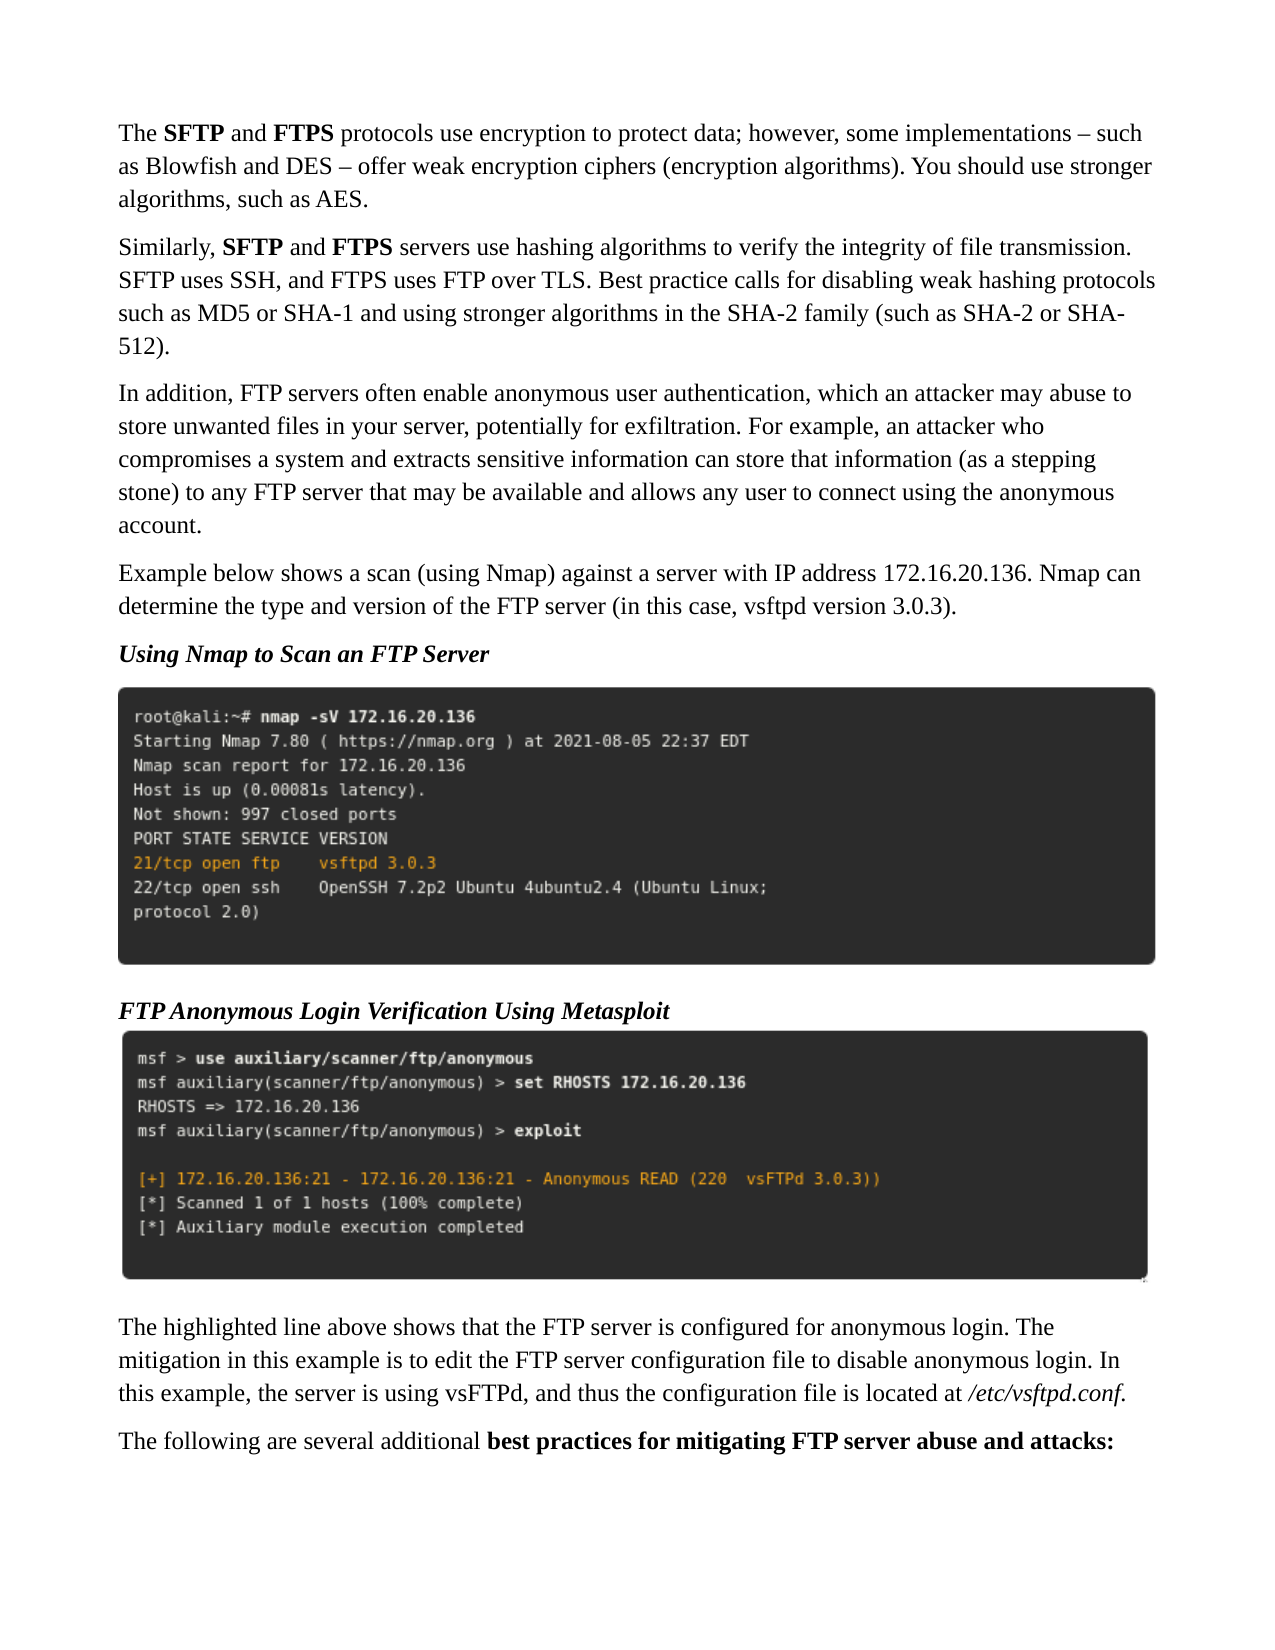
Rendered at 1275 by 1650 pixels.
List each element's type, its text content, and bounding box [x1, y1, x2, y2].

text The highlighted line above shows that the FTP server is configured for anonymous login. The mitigation in this example is to edit the FTP server configuration file to disable anonymous login. In this example, the server is using vsFTPd, and thus the configuration file is located at /etc/vsftpd.conf. [118, 1312, 1157, 1407]
text The SFTP and FTPS protocols use encryption to protect data; however, some implementations – such as Blowfish and DES – offer weak encryption ciphers (encryption algorithms). You should use stronger algorithms, such as AES. [118, 118, 1157, 213]
text Example below shows a scan (using Nmap) against a server with IP address 172.16.20.136. Nmap can determine the type and version of the FTP server (in this case, vsftpd version 3.0.3). [118, 558, 1157, 620]
picture [118, 1025, 1157, 1284]
text Using Nmap to Scan an FTP Server [118, 639, 1157, 667]
text FTP Anonymous Login Verification Using Metasploit [118, 996, 1157, 1025]
text In addition, FTP servers often enable anonymous user authentication, which an attacker may abuse to store unwanted files in your server, potentially for exfiltration. For example, an attacker who compromises a system and extracts sensitive information can store that information (as a stepping stone) to any FTP server that may be available and allows any user to connect using the anonymous account. [118, 378, 1157, 539]
text The following are several additional best practices for mitigating FTP server abuse and attacks: [118, 1426, 1157, 1455]
text Similarly, SFTP and FTPS servers use hashing algorithms to verify the integrity of file transmission. SFTP uses SSH, and FTPS uses FTP over TLS. Best practice calls for disabling weak hashing protocols such as MD5 or SHA-1 and using stronger algorithms in the SHA-2 family (such as SHA-2 or SHA-512). [118, 232, 1157, 359]
picture [118, 686, 1157, 968]
